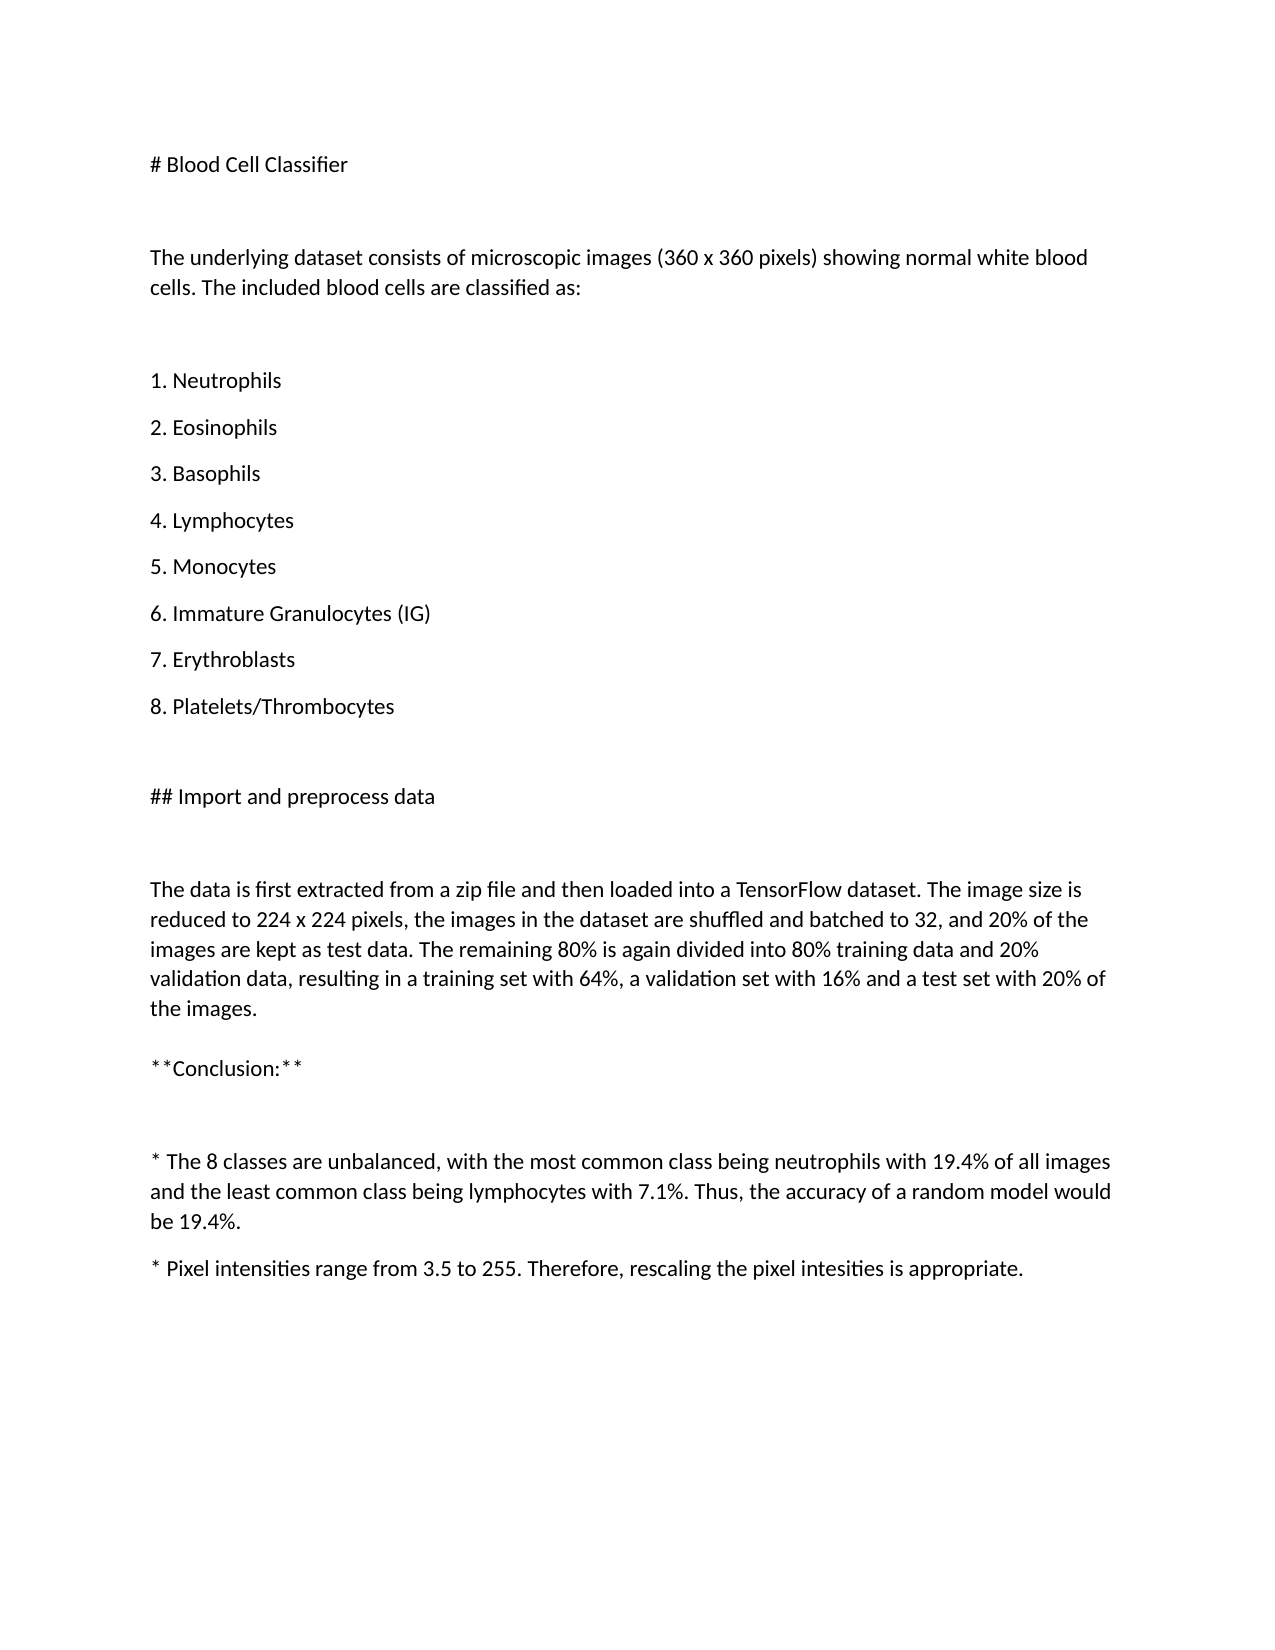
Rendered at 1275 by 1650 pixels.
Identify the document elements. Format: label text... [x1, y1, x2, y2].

text * The 8 classes are unbalanced, with the most common class being neutrophils with 19.4% of all images and the least common class being lymphocytes with 7.1%. Thus, the accuracy of a random model would be 19.4%. [150, 1147, 1125, 1235]
text The data is first extracted from a zip file and then loaded into a TensorFlow dataset. The image size is reduced to 224 x 224 pixels, the images in the dataset are shuffled and batched to 32, and 20% of the images are kept as test data. The remaining 80% is again divided into 80% training data and 20% validation data, resulting in a training set with 64%, a validation set with 16% and a test set with 20% of the images. **Conclusion:** [150, 875, 1125, 1082]
text * Pixel intensities range from 3.5 to 255. Therefore, rescaling the pixel intesities is appropriate. [150, 1254, 1125, 1282]
text 4. Lymphocytes [150, 506, 1125, 534]
text 7. Erythroblasts [150, 646, 1125, 673]
text 8. Platelets/Thrombocytes ## Import and preprocess data [150, 692, 1125, 810]
text 5. Monocytes [150, 552, 1125, 580]
text 3. Basophils [150, 459, 1125, 487]
text 2. Eosinophils [150, 413, 1125, 441]
text 1. Neutrophils [150, 366, 1125, 394]
text # Blood Cell Classifier [150, 150, 1125, 178]
text 6. Immature Granulocytes (IG) [150, 599, 1125, 627]
text The underlying dataset consists of microscopic images (360 x 360 pixels) showing normal white blood cells. The included blood cells are classified as: [150, 243, 1125, 301]
